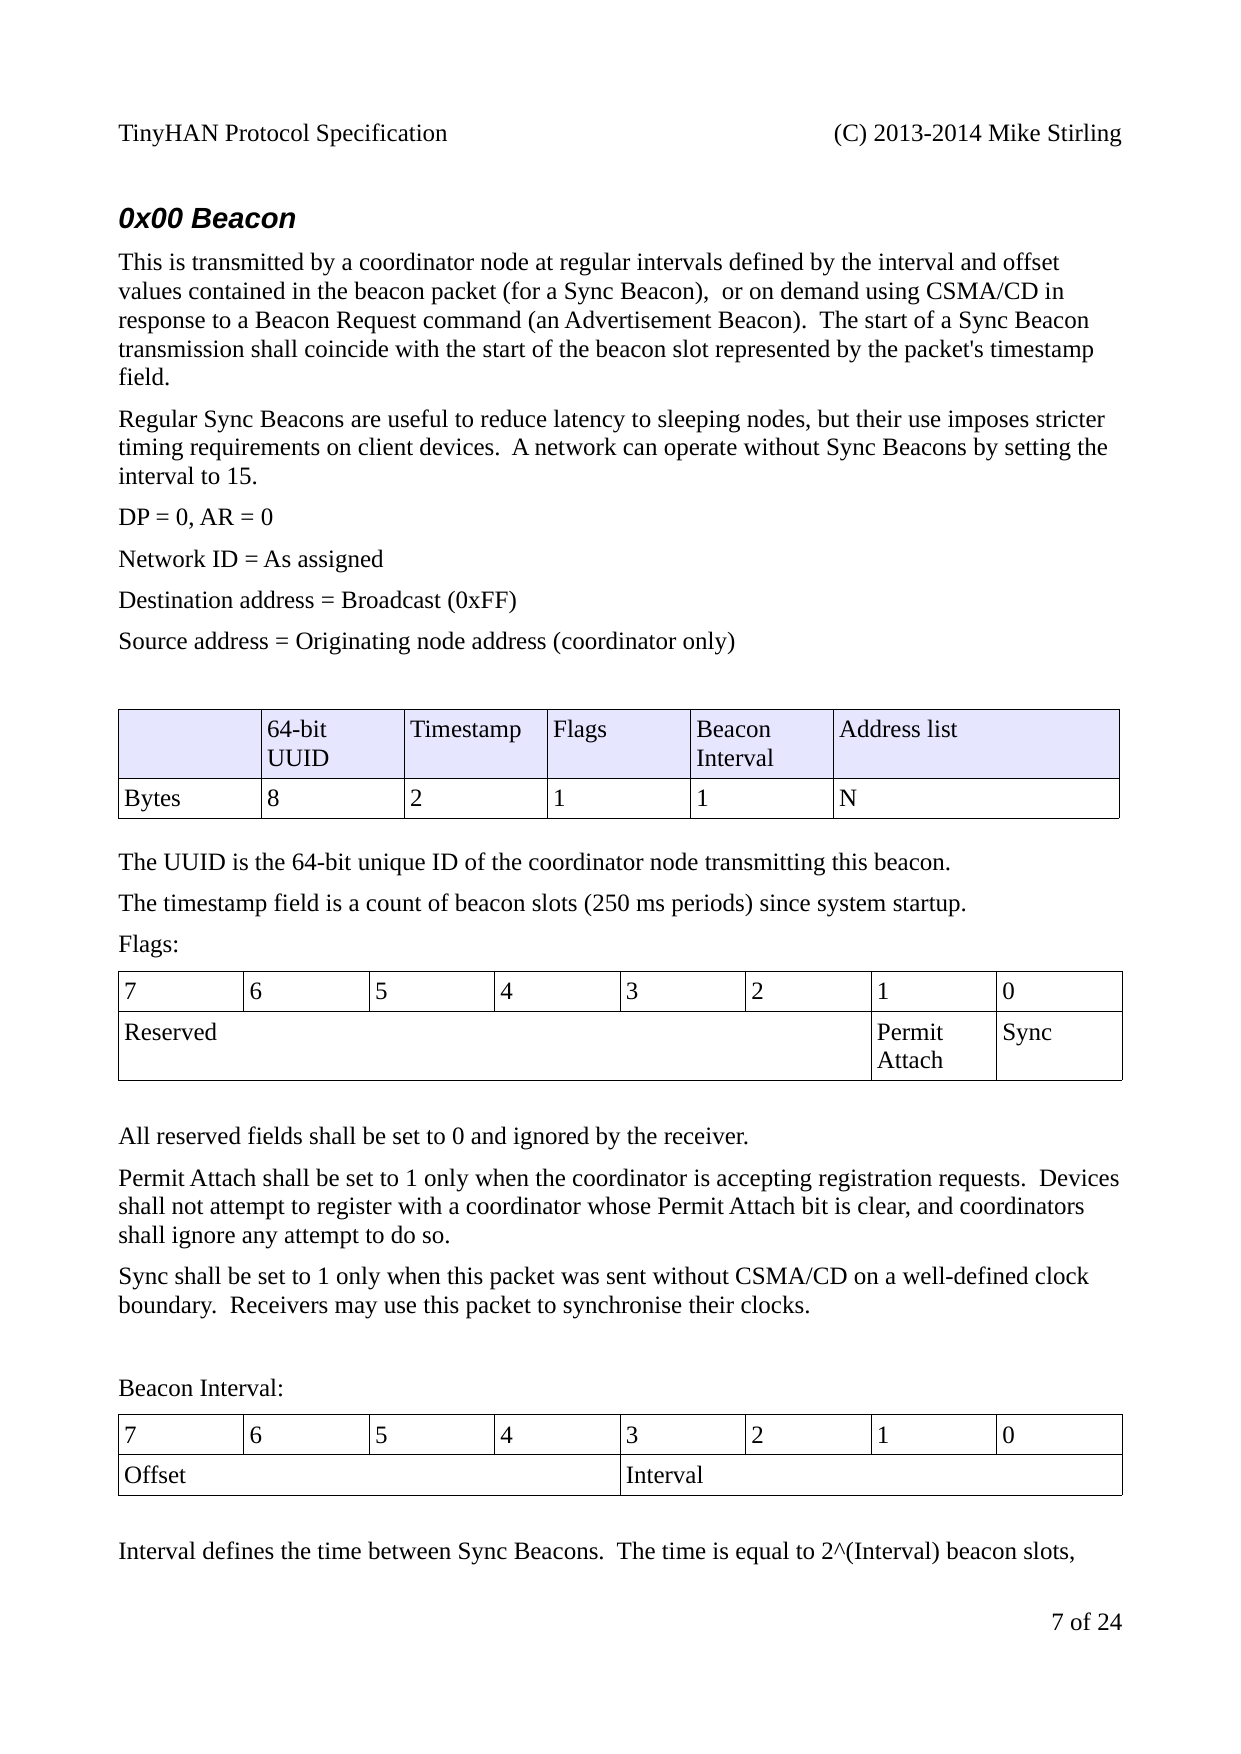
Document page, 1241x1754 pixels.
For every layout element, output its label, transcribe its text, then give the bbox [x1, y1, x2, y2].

text Permit Attach shall be set to 1 only when the coordinator is accepting registration requests. Devices shall not attempt to register with a coordinator whose Permit Attach bit is clear, and coordinators shall ignore any attempt to do so. [118, 1163, 1122, 1249]
text Network ID = As assigned [118, 544, 1122, 572]
table_header 0 [997, 1415, 1122, 1454]
table_cell Bytes [119, 779, 261, 818]
table_header Timestamp [405, 710, 547, 778]
table_header 64-bit UUID [262, 710, 404, 778]
table_cell Permit Attach [872, 1012, 996, 1080]
subtitle 0x00 Beacon [118, 201, 1122, 235]
text Sync shall be set to 1 only when this packet was sent without CSMA/CD on a well-defined clock boundary. Receivers may use this packet to synchronise their clocks. [118, 1261, 1122, 1319]
table_cell 8 [262, 779, 404, 818]
table_cell Sync [997, 1012, 1122, 1080]
table_header 3 [621, 1415, 745, 1454]
table_cell 1 [548, 779, 690, 818]
table_header 5 [370, 972, 494, 1011]
table_cell Reserved [119, 1012, 871, 1080]
text Flags: [118, 929, 1122, 958]
table_header [119, 710, 261, 778]
text All reserved fields shall be set to 0 and ignored by the receiver. [118, 1121, 1122, 1150]
table_header 2 [746, 1415, 871, 1454]
table_header 5 [370, 1415, 494, 1454]
table_header Beacon Interval [691, 710, 833, 778]
table_header 4 [495, 1415, 620, 1454]
text The UUID is the 64-bit unique ID of the coordinator node transmitting this beacon. [118, 847, 1122, 876]
text Regular Sync Beacons are useful to reduce latency to sleeping nodes, but their use imposes stricter timing requirements on client devices. A network can operate without Sync Beacons by setting the interval to 15. [118, 404, 1122, 490]
table_cell 1 [691, 779, 833, 818]
table_cell Offset [119, 1455, 620, 1494]
text The timestamp field is a count of beacon slots (250 ms periods) since system startup. [118, 888, 1122, 917]
text Beacon Interval: [118, 1373, 1122, 1401]
text Interval defines the time between Sync Beacons. The time is equal to 2^(Interval) beacon slots, [118, 1536, 1122, 1564]
table_cell Interval [621, 1455, 1122, 1494]
text DP = 0, AR = 0 [118, 502, 1122, 531]
table_header 4 [495, 972, 620, 1011]
text This is transmitted by a coordinator node at regular intervals defined by the interval and offset values contained in the beacon packet (for a Sync Beacon), or on demand using CSMA/CD in response to a Beacon Request command (an Advertisement Beacon). The start of a Sync Beacon transmission shall coincide with the start of the beacon slot represented by the packet's timestamp field. [118, 247, 1122, 391]
table_header 7 [119, 972, 243, 1011]
table_header 1 [872, 1415, 996, 1454]
table_cell 2 [405, 779, 547, 818]
text Source address = Originating node address (coordinator only) [118, 626, 1122, 655]
table_header 6 [244, 972, 369, 1011]
table_header Address list [834, 710, 1119, 778]
table_header 3 [621, 972, 745, 1011]
table_header 0 [997, 972, 1122, 1011]
table_header 7 [119, 1415, 243, 1454]
text Destination address = Broadcast (0xFF) [118, 585, 1122, 614]
table_cell N [834, 779, 1119, 818]
table_header 6 [244, 1415, 369, 1454]
table_header Flags [548, 710, 690, 778]
table_header 2 [746, 972, 871, 1011]
table_header 1 [872, 972, 996, 1011]
